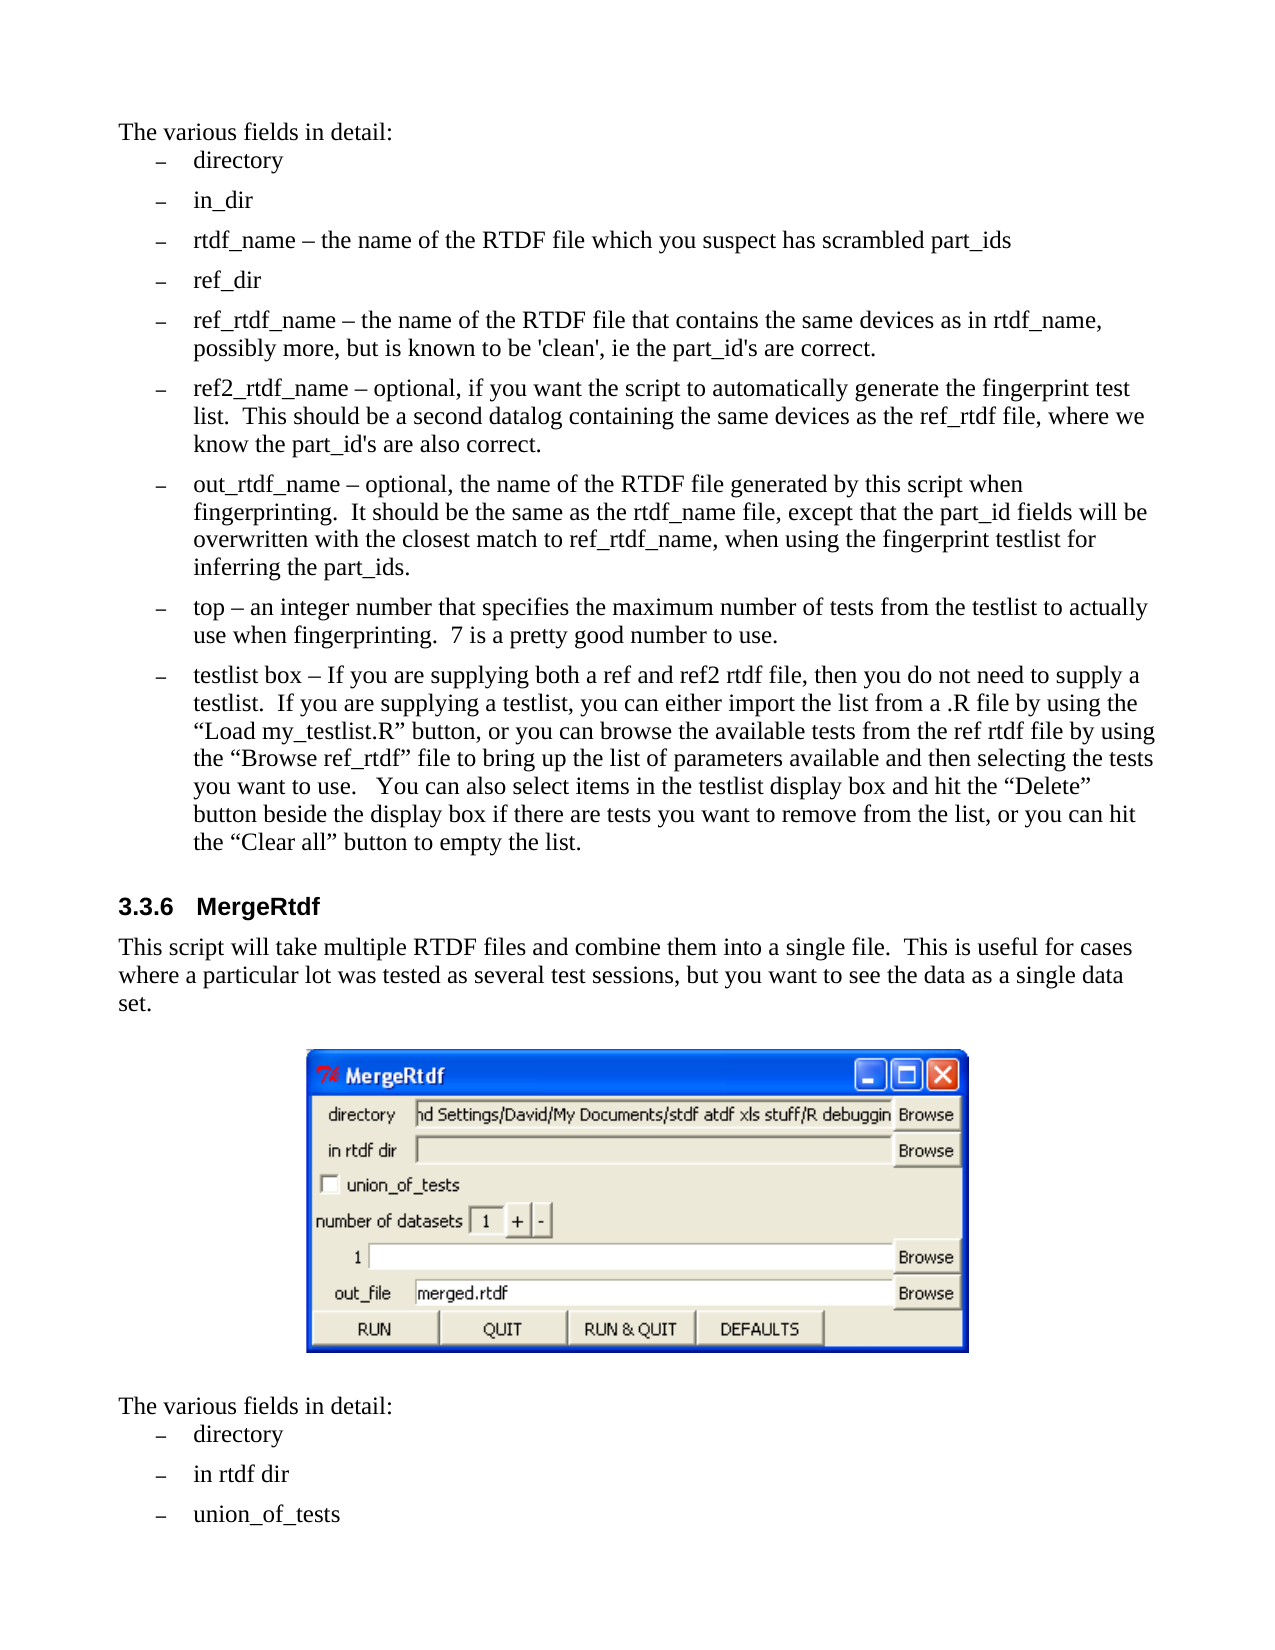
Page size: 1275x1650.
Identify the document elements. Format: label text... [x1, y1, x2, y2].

text The various fields in detail: [118, 118, 1157, 146]
list union_of_tests [156, 1501, 1157, 1528]
list directory [156, 1420, 1157, 1448]
picture [306, 1049, 969, 1353]
list ref_rtdf_name – the name of the RTDF file that contains the same devices as in rtdf_name, possibly more, but is known to be 'clean', ie the part_id's are correct. [156, 307, 1157, 362]
list in_dir [156, 186, 1157, 214]
list directory [156, 146, 1157, 173]
list in rtdf dir [156, 1460, 1157, 1488]
subtitle MergeRtdf [118, 893, 1157, 921]
list ref2_rtdf_name – optional, if you want the script to automatically generate the fingerprint test list. This should be a second datalog containing the same devices as the ref_rtdf file, where we know the part_id's are also correct. [156, 374, 1157, 458]
list rtdf_name – the name of the RTDF file which you suspect has scrambled part_ids [156, 226, 1157, 254]
list out_rtdf_name – optional, the name of the RTDF file generated by this script when fingerprinting. It should be the same as the rtdf_name file, except that the part_id fields will be overwritten with the closest match to ref_rtdf_name, when using the fingerprint testlist for inferring the part_ids. [156, 470, 1157, 581]
text The various fields in detail: [118, 1392, 1157, 1420]
list ref_dir [156, 266, 1157, 294]
list top – an integer number that specifies the maximum number of tests from the testlist to actually use when fingerprinting. 7 is a pretty good number to use. [156, 593, 1157, 649]
text This script will take multiple RTDF files and combine them into a single file. This is useful for cases where a particular lot was tested as several test sessions, but you want to see the data as a single data set. [118, 933, 1157, 1016]
list testlist box – If you are supplying both a ref and ref2 rtdf file, then you do not need to supply a testlist. If you are supplying a testlist, you can either import the list from a .R file by using the “Load my_testlist.R” button, or you can browse the available tests from the ref rtdf file by using the “Browse ref_rtdf” file to bring up the list of parameters available and then selecting the tests you want to use. You can also select items in the testlist display box and hit the “Delete” button beside the display box if there are tests you want to remove from the list, or you can hit the “Clear all” button to empty the list. [156, 661, 1157, 855]
